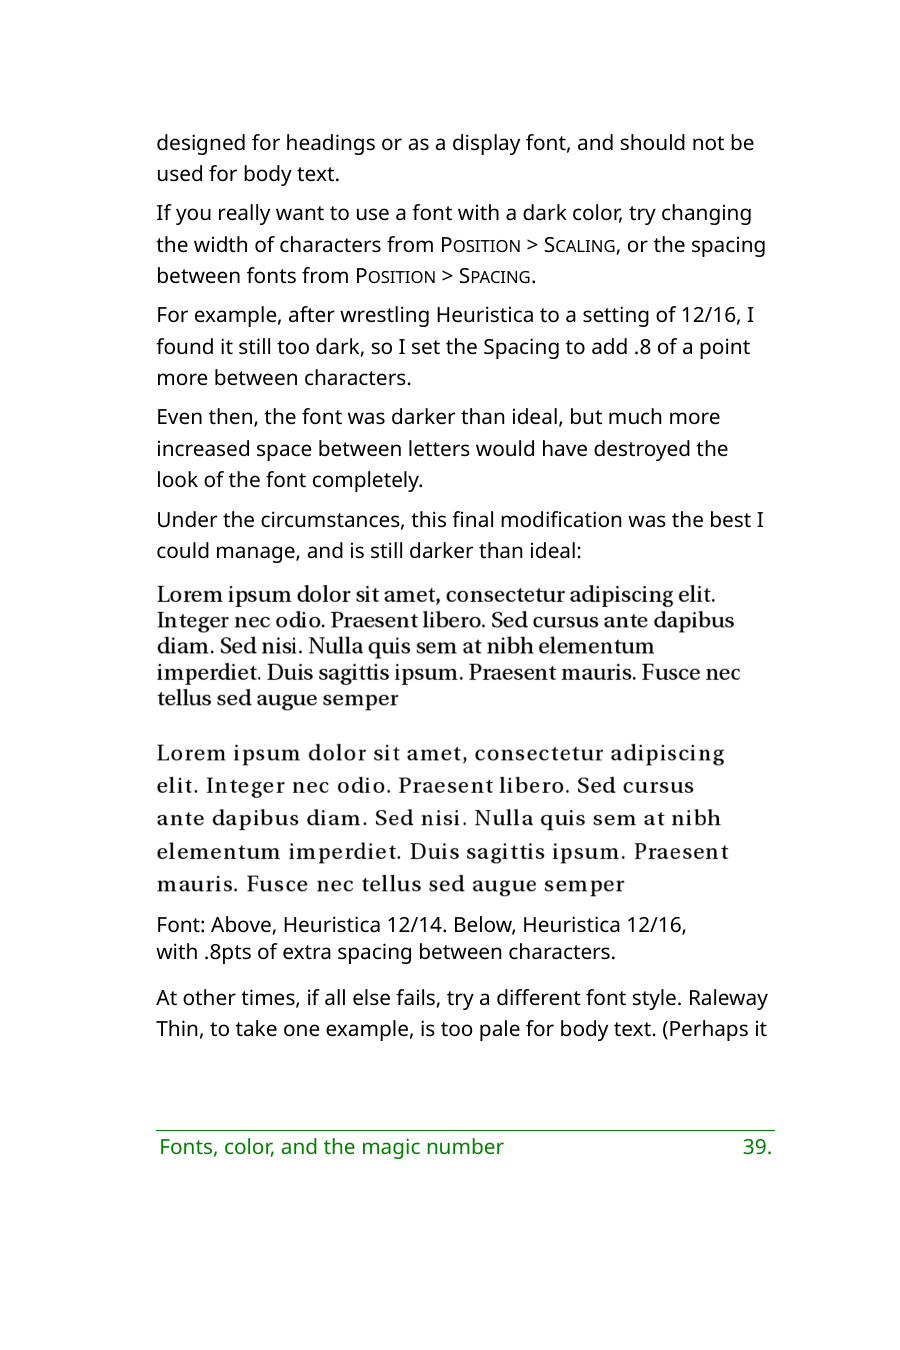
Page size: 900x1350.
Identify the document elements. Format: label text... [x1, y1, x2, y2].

text If you really want to use a font with a dark color, try changing the width of characters from Position > Scaling, or the spacing between fonts from Position > Spacing. [156, 196, 775, 289]
text Under the circumstances, this final modification was the best I could manage, and is still darker than ideal: [156, 502, 775, 564]
text designed for headings or as a display font, and should not be used for body text. [156, 125, 775, 187]
picture [156, 580, 740, 901]
table_cell Font: Above, Heuristica 12/14. Below, Heuristica 12/16, with .8pts of extra spacing between characters. [156, 903, 775, 965]
text At other times, if all else fails, try a different font style. Raleway Thin, to take one example, is too pale for body text. (Perhaps it [156, 980, 775, 1043]
text Even then, the font was darker than ideal, but much more increased space between letters would have destroyed the look of the font completely. [156, 400, 775, 494]
text For example, after wrestling Heuristica to a setting of 12/16, I found it still too dark, so I set the Spacing to add .8 of a point more between characters. [156, 298, 775, 392]
table_header [156, 581, 775, 903]
